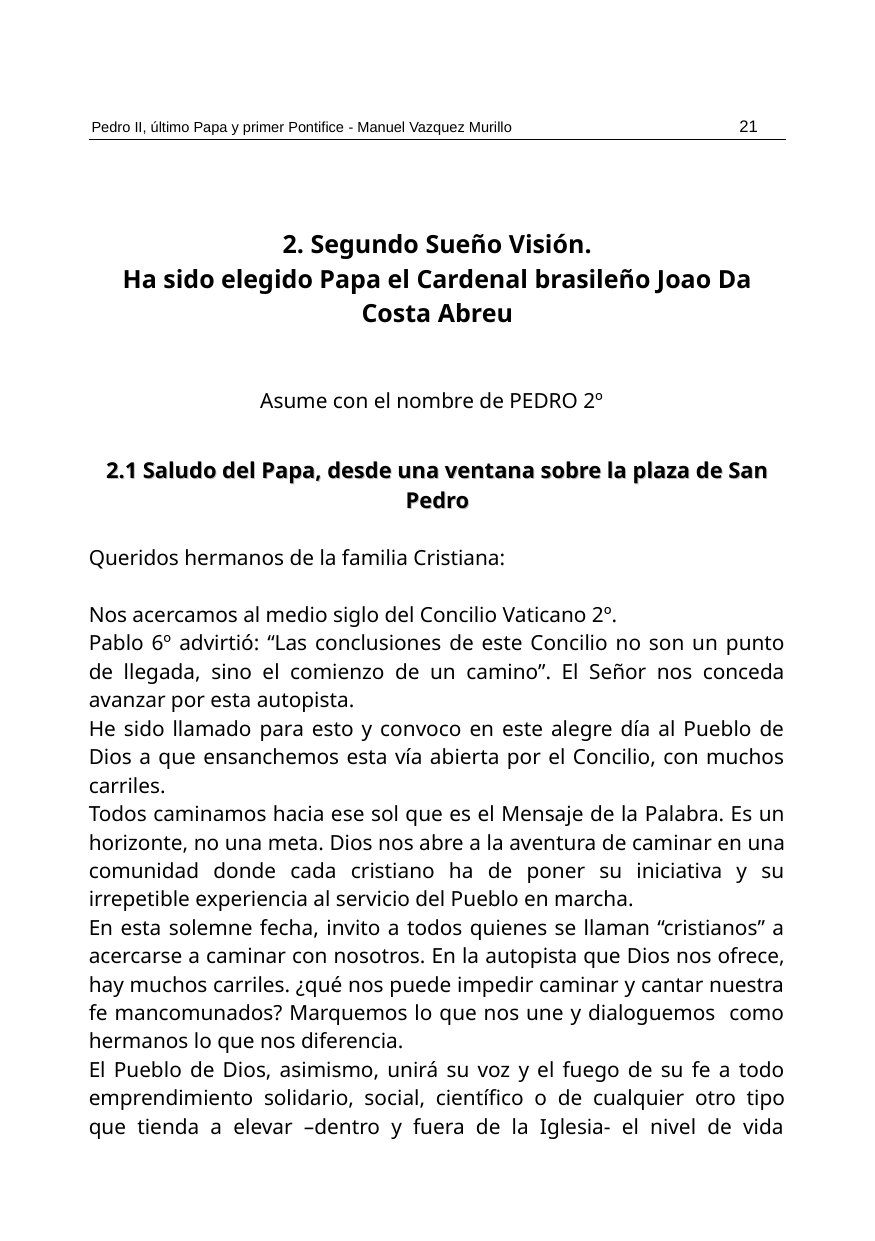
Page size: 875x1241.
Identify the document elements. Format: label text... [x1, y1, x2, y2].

subtitle 2.1 Saludo del Papa, desde una ventana sobre la plaza de San Pedro [88, 455, 786, 514]
text Nos acercamos al medio siglo del Concilio Vaticano 2º. [88, 600, 786, 628]
subtitle Asume con el nombre de PEDRO 2º [177, 386, 697, 415]
text Queridos hermanos de la familia Cristiana: [88, 543, 786, 572]
text Pablo 6º advirtió: “Las conclusiones de este Concilio no son un punto de llegada, sino el comienzo de un camino”. El Señor nos conceda avanzar por esta autopista. [88, 628, 786, 714]
text En esta solemne fecha, invito a todos quienes se llaman “cristianos” a acercarse a caminar con nosotros. En la autopista que Dios nos ofrece, hay muchos carriles. ¿qué nos puede impedir caminar y cantar nuestra fe mancomunados? Marquemos lo que nos une y dialoguemos como hermanos lo que nos diferencia. [88, 913, 786, 1055]
text He sido llamado para esto y convoco en este alegre día al Pueblo de Dios a que ensanchemos esta vía abierta por el Concilio, con muchos carriles. [88, 714, 786, 799]
text El Pueblo de Dios, asimismo, unirá su voz y el fuego de su fe a todo emprendimiento solidario, social, científico o de cualquier otro tipo que tienda a elevar –dentro y fuera de la Iglesia- el nivel de vida [88, 1055, 786, 1140]
text Todos caminamos hacia ese sol que es el Mensaje de la Palabra. Es un horizonte, no una meta. Dios nos abre a la aventura de caminar en una comunidad donde cada cristiano ha de poner su iniciativa y su irrepetible experiencia al servicio del Pueblo en marcha. [88, 799, 786, 913]
subtitle 2. Segundo Sueño Visión. Ha sido elegido Papa el Cardenal brasileño Joao Da Costa Abreu [88, 227, 786, 329]
